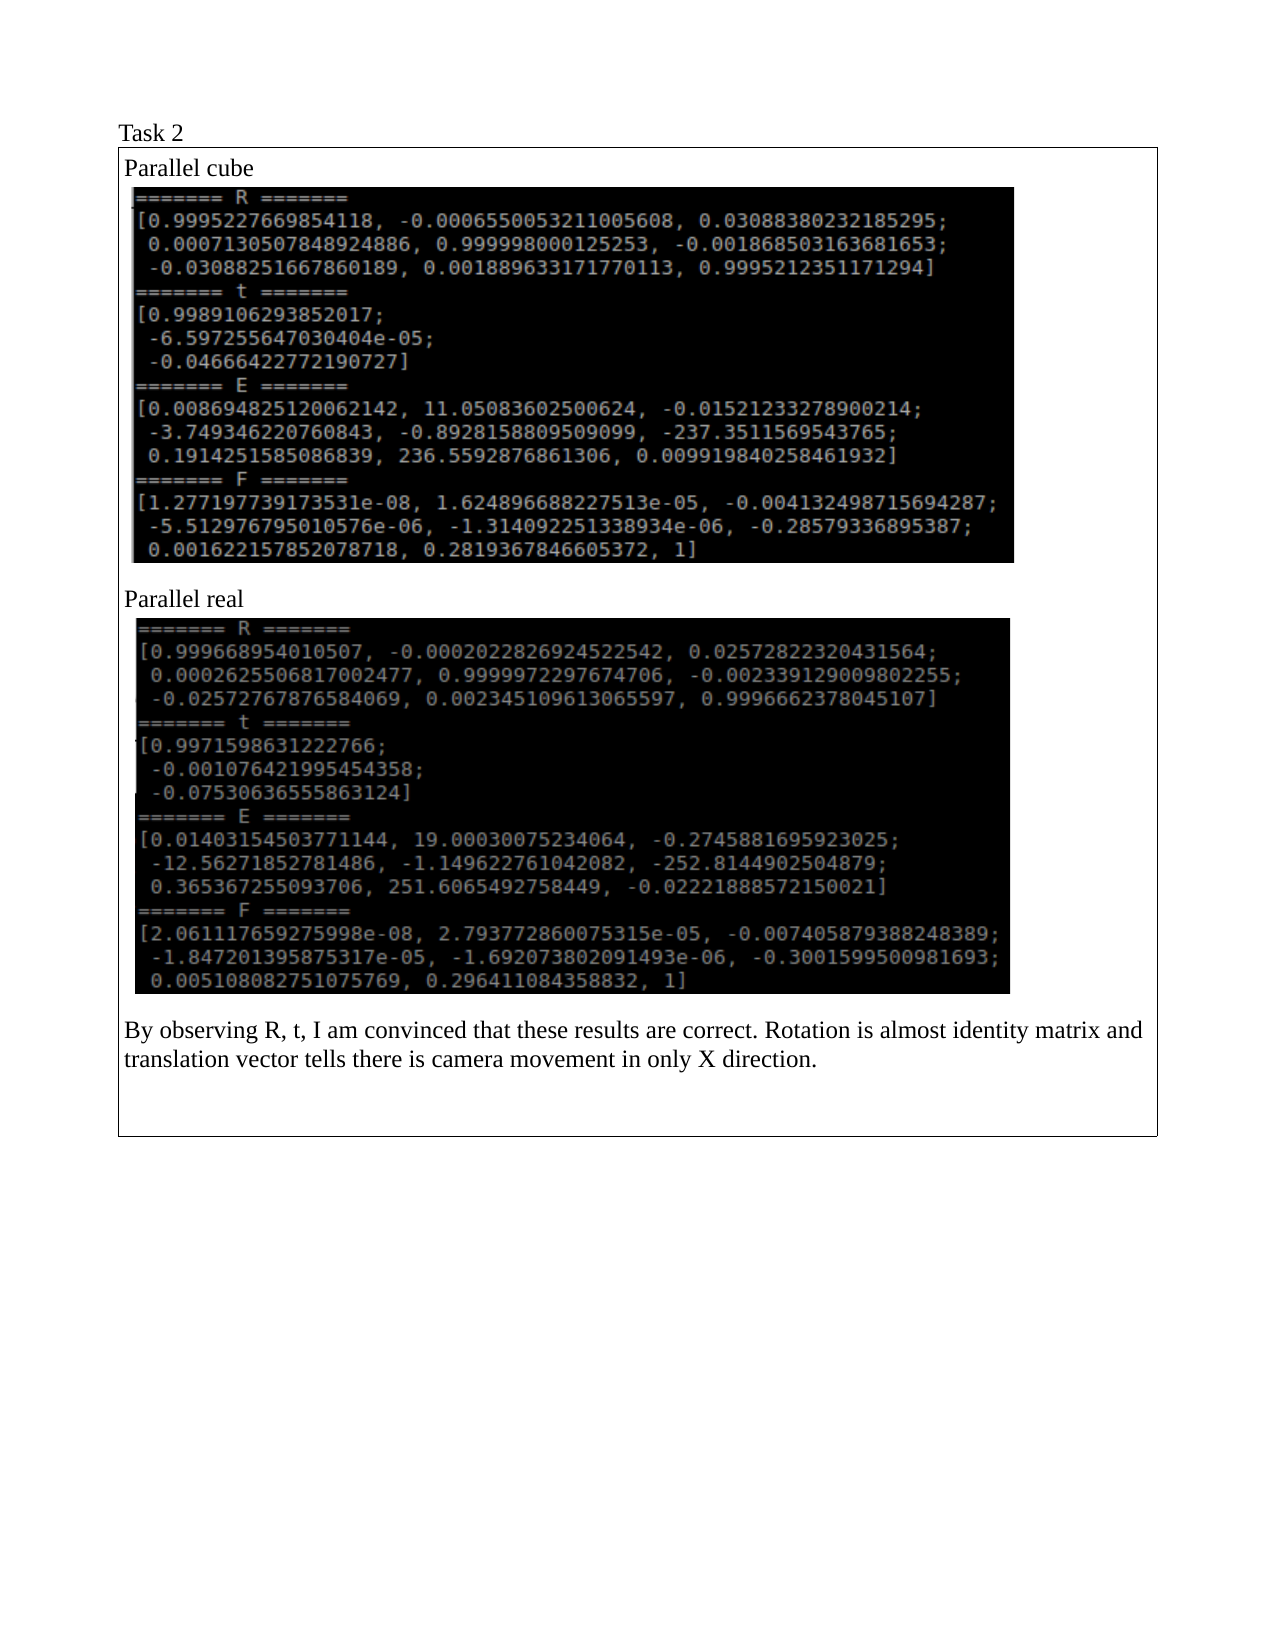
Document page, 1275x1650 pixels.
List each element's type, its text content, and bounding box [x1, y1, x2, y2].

picture [135, 618, 1010, 994]
text Task 2 [118, 118, 1157, 147]
picture [131, 187, 1015, 563]
table_header Parallel cube Parallel real By observing R, t, I am convinced that these results are correct. Rotation is almost identity matrix and translation vector tells there is camera movement in only X direction. [119, 148, 1157, 1136]
